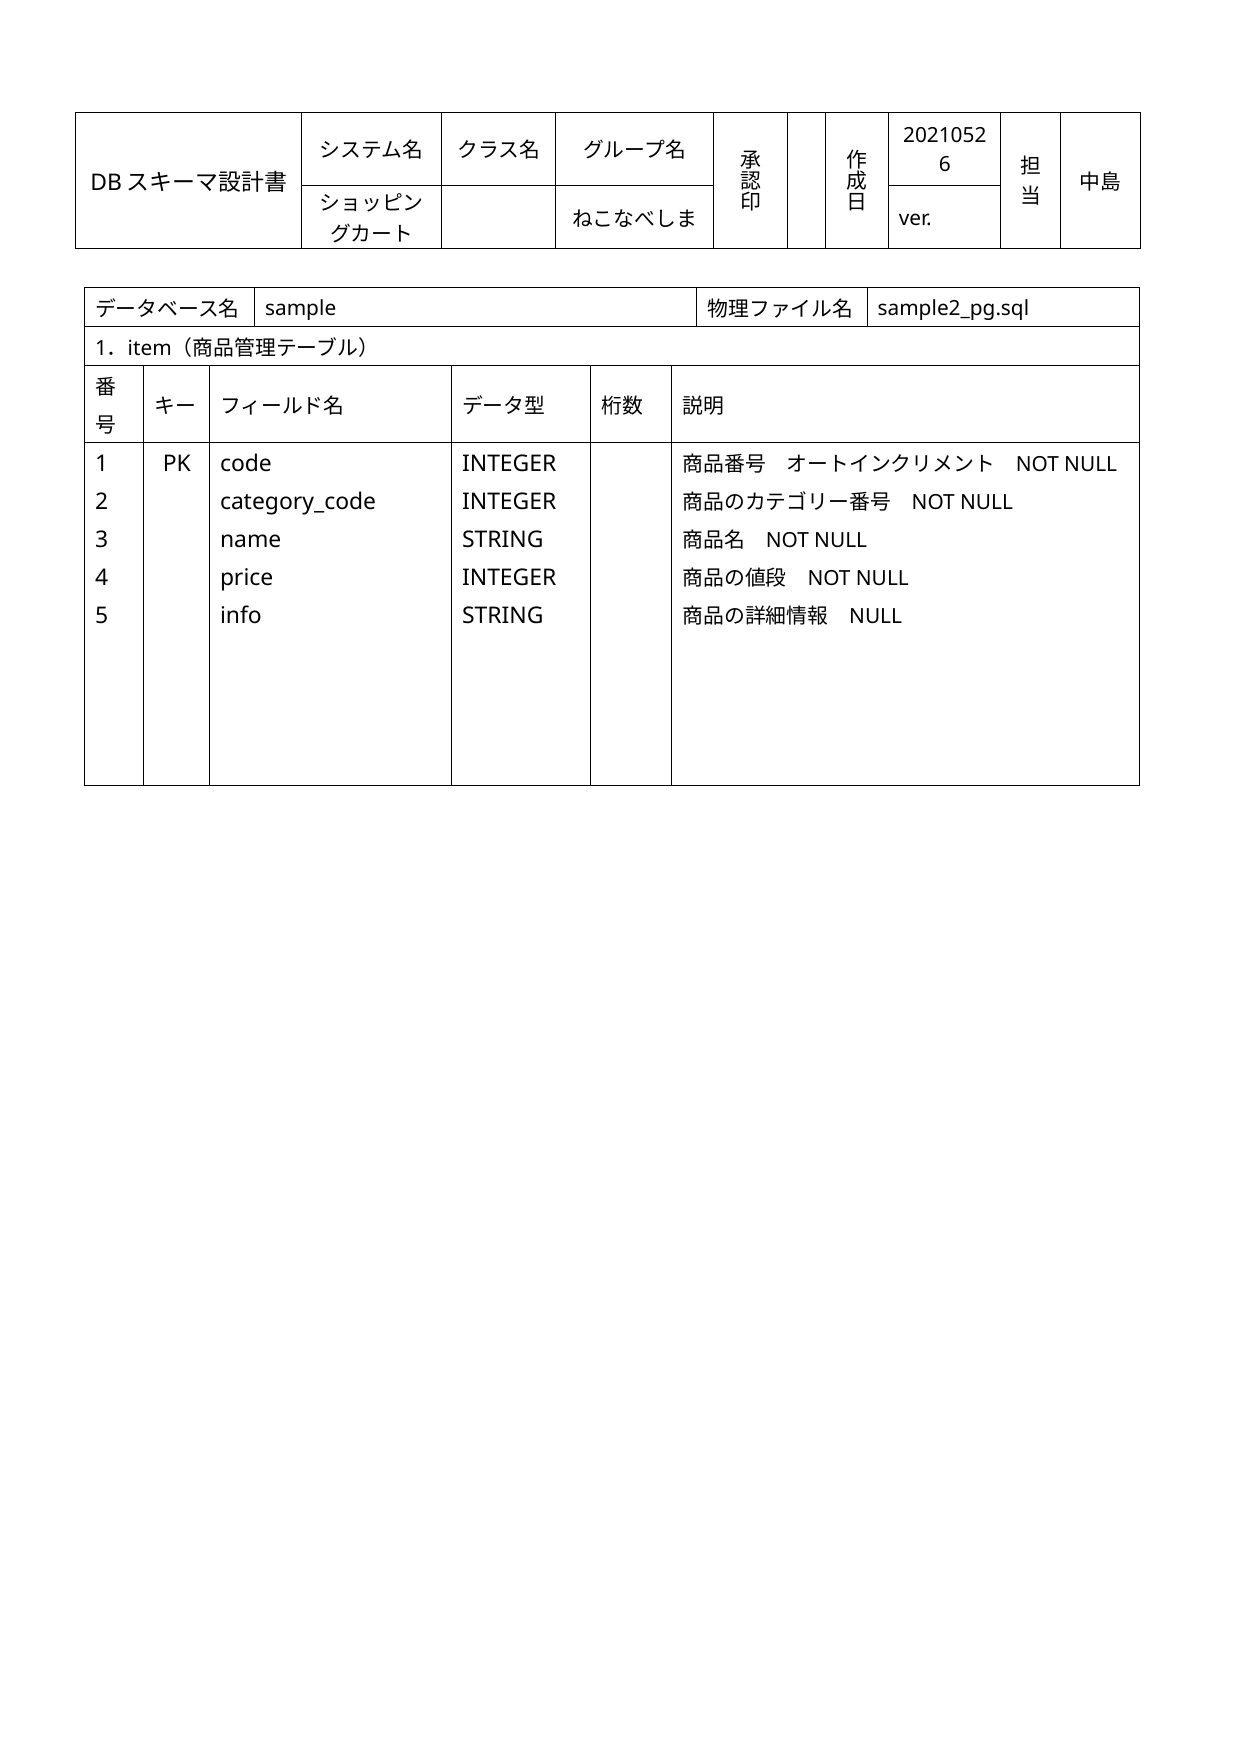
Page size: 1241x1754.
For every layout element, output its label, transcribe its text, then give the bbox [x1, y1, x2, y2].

table_cell 1．item（商品管理テーブル） [85, 327, 1139, 365]
table_cell ねこなべしま [556, 186, 713, 248]
table_header グループ名 [556, 113, 713, 185]
table_cell データ型 [452, 366, 590, 442]
table_header [788, 113, 825, 248]
table_header 物理ファイル名 [697, 288, 867, 326]
table_cell [591, 443, 671, 785]
table_cell 商品番号 オートインクリメント NOT NULL 商品のカテゴリー番号 NOT NULL 商品名 NOT NULL 商品の値段 NOT NULL 商品の詳細情報 NULL [672, 443, 1139, 785]
table_cell [442, 186, 555, 248]
table_header sample [255, 288, 696, 326]
table_header システム名 [302, 113, 441, 185]
table_header 作成日 [826, 113, 888, 248]
table_header 20210526 [889, 113, 1000, 185]
table_cell code category_code name price info [210, 443, 451, 785]
table_header DBスキーマ設計書 [76, 113, 301, 248]
table_header データベース名 [85, 288, 254, 326]
table_header 承認印 [714, 113, 787, 248]
table_cell フィールド名 [210, 366, 451, 442]
table_cell キー [144, 366, 209, 442]
table_header sample2_pg.sql [868, 288, 1139, 326]
table_header 担 当 [1001, 113, 1060, 248]
table_cell ショッピングカート [302, 186, 441, 248]
table_cell 番号 [85, 366, 143, 442]
table_cell INTEGER INTEGER STRING INTEGER STRING [452, 443, 590, 785]
table_cell 説明 [672, 366, 1139, 442]
table_cell ver. [889, 186, 1000, 248]
table_cell PK [144, 443, 209, 785]
table_header クラス名 [442, 113, 555, 185]
table_cell 1 2 3 4 5 [85, 443, 143, 785]
table_cell 桁数 [591, 366, 671, 442]
table_header 中島 [1061, 113, 1140, 248]
